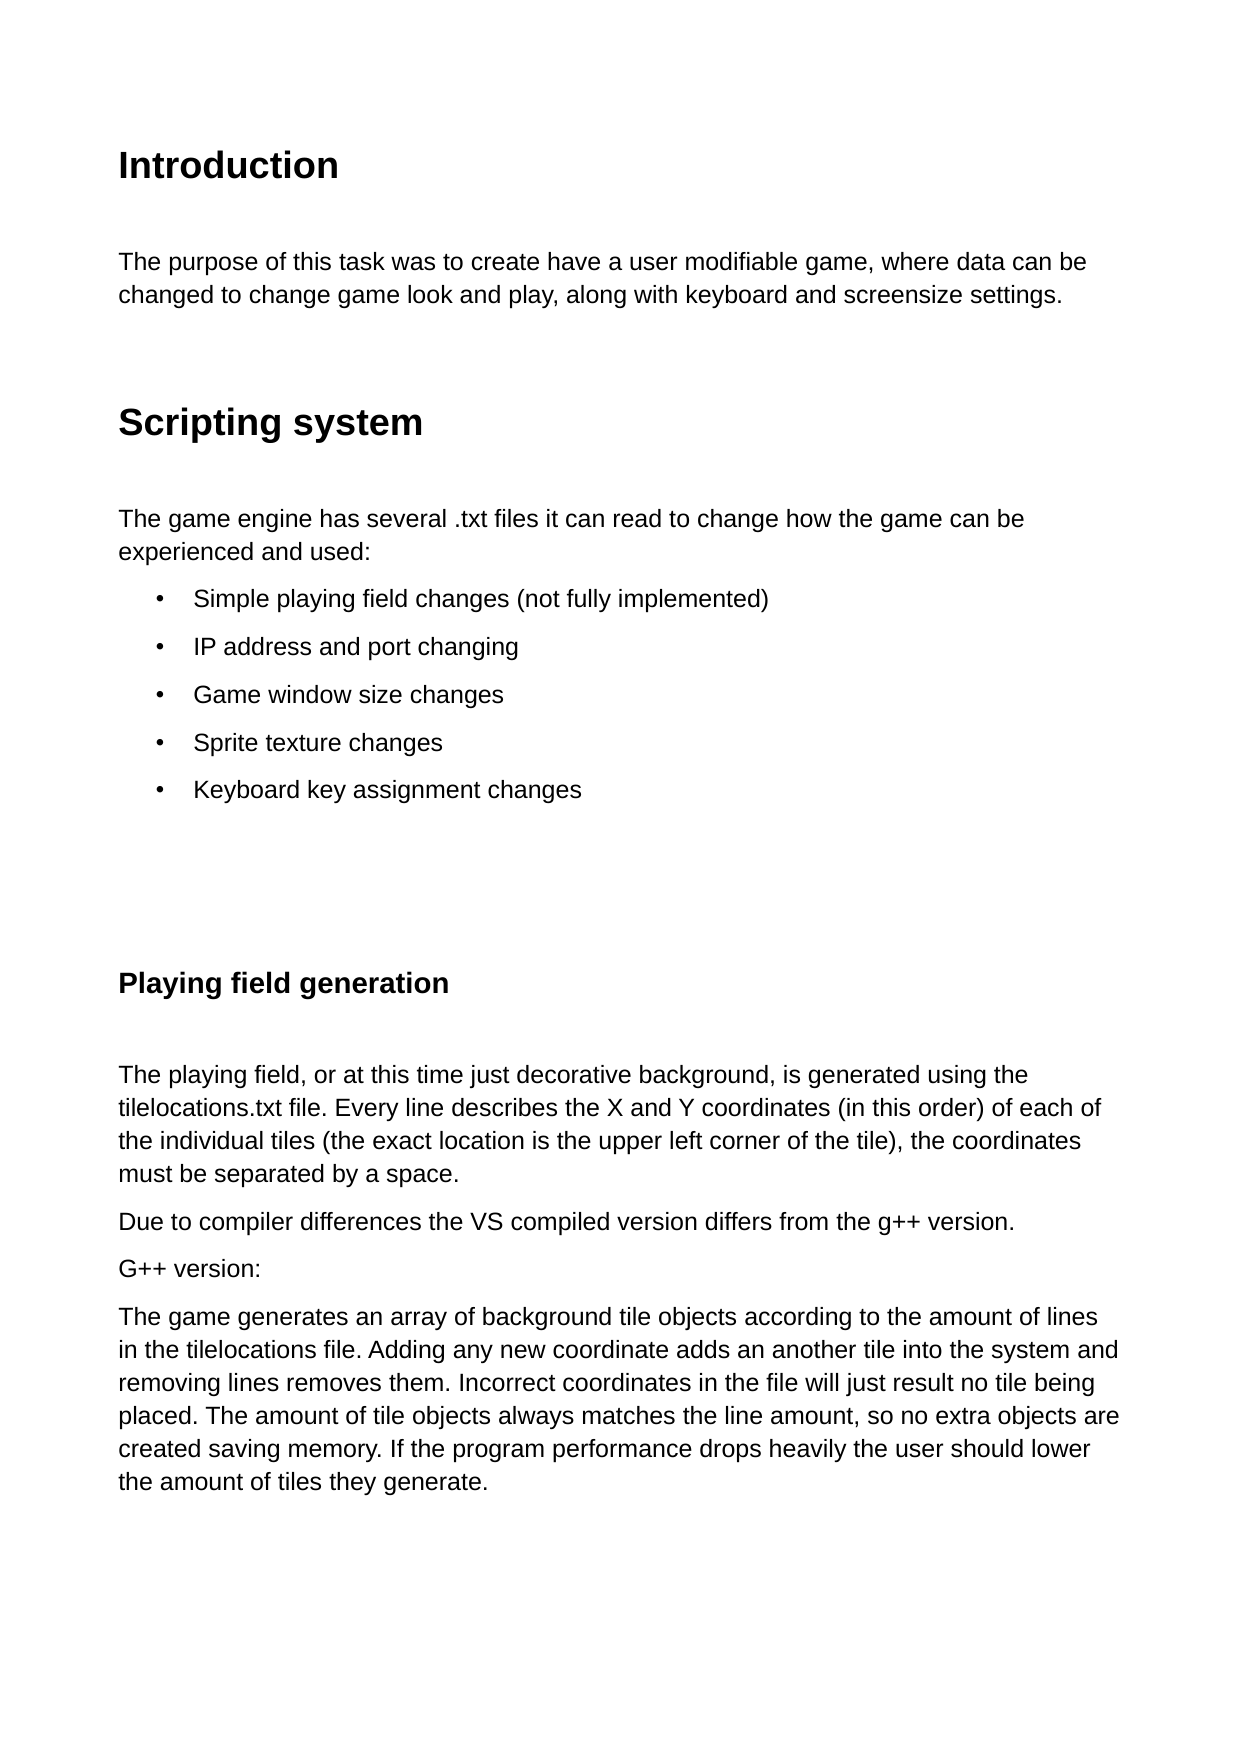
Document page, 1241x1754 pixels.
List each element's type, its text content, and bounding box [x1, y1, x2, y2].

list Game window size changes [156, 680, 1122, 709]
list IP address and port changing [156, 632, 1122, 661]
text The game engine has several .txt files it can read to change how the game can be experienced and used: [118, 504, 1122, 566]
subtitle Playing field generation [118, 966, 1122, 1000]
text The purpose of this task was to create have a user modifiable game, where data can be changed to change game look and play, along with keyboard and screensize settings. [118, 247, 1122, 309]
list Keyboard key assignment changes [156, 775, 1122, 804]
subtitle Introduction [118, 143, 1122, 187]
list Simple playing field changes (not fully implemented) [156, 584, 1122, 613]
text Due to compiler differences the VS compiled version differs from the g++ version. [118, 1207, 1122, 1236]
subtitle Scripting system [118, 400, 1122, 444]
list Sprite texture changes [156, 728, 1122, 756]
text The game generates an array of background tile objects according to the amount of lines in the tilelocations file. Adding any new coordinate adds an another tile into the system and removing lines removes them. Incorrect coordinates in the file will just result no tile being placed. The amount of tile objects always matches the line amount, so no extra objects are created saving memory. If the program performance drops heavily the user should lower the amount of tiles they generate. [118, 1302, 1122, 1496]
text G++ version: [118, 1254, 1122, 1283]
text The playing field, or at this time just decorative background, is generated using the tilelocations.txt file. Every line describes the X and Y coordinates (in this order) of each of the individual tiles (the exact location is the upper left corner of the tile), the coordinates must be separated by a space. [118, 1060, 1122, 1188]
